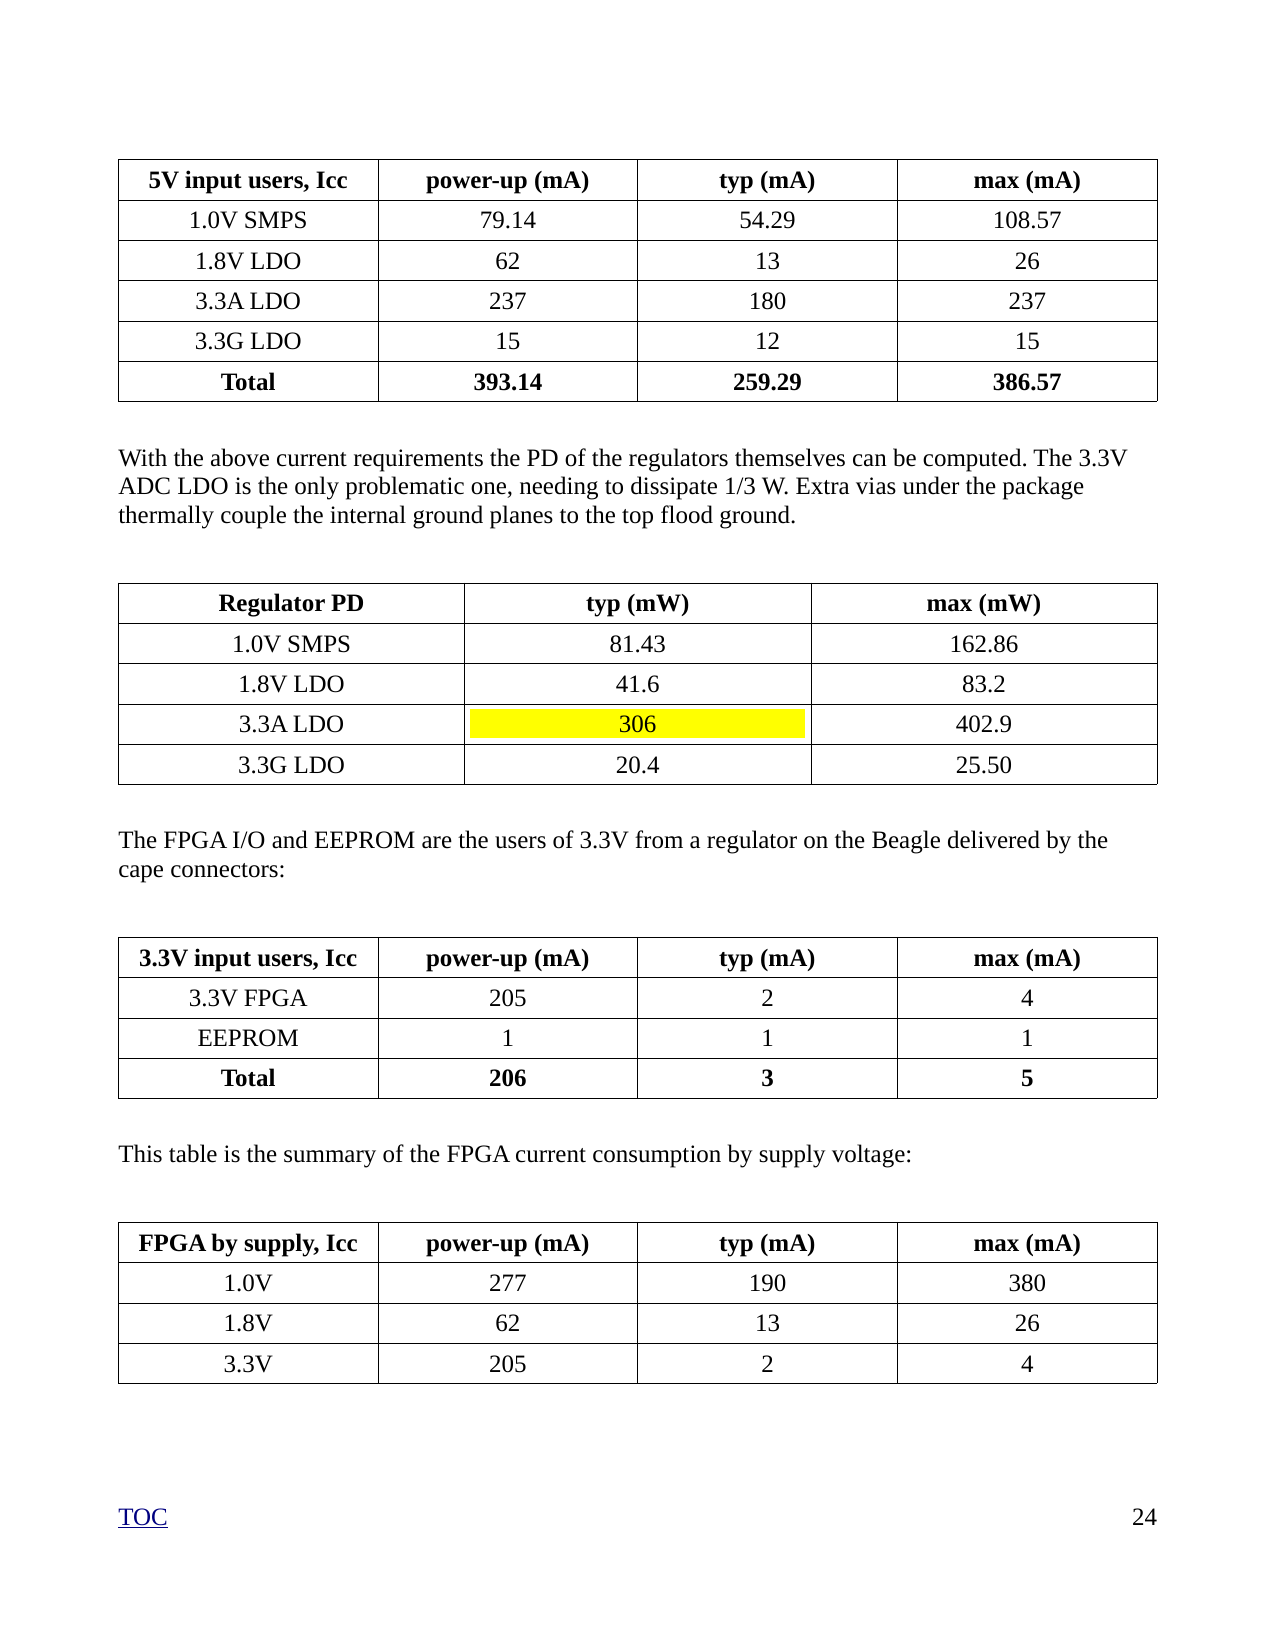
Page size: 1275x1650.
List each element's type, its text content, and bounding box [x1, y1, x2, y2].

table_cell 259.29 [638, 362, 897, 401]
table_cell 5 [898, 1059, 1157, 1098]
table_cell 1 [638, 1019, 897, 1058]
table_cell 380 [898, 1263, 1157, 1302]
table_cell 162.86 [812, 624, 1157, 663]
table_cell 205 [379, 978, 637, 1017]
table_cell 15 [379, 322, 637, 361]
table_cell 62 [379, 241, 637, 280]
table_cell 15 [898, 322, 1157, 361]
table_cell 54.29 [638, 201, 897, 240]
table_cell 3 [638, 1059, 897, 1098]
table_cell 306 [465, 705, 811, 744]
table_cell 25.50 [812, 745, 1157, 784]
table_header max (mA) [898, 160, 1157, 200]
table_cell 1 [379, 1019, 637, 1058]
table_cell 13 [638, 241, 897, 280]
table_header typ (mA) [638, 938, 897, 977]
table_cell 3.3V FPGA [119, 978, 378, 1017]
table_cell Total [119, 362, 378, 401]
table_cell 81.43 [465, 624, 811, 663]
table_cell 41.6 [465, 664, 811, 703]
table_header max (mA) [898, 1223, 1157, 1262]
table_cell 1.8V LDO [119, 241, 378, 280]
table_header 3.3V input users, Icc [119, 938, 378, 977]
table_cell 3.3G LDO [119, 745, 464, 784]
table_cell 1.8V LDO [119, 664, 464, 703]
table_cell 3.3A LDO [119, 705, 464, 744]
table_header FPGA by supply, Icc [119, 1223, 378, 1262]
table_cell 3.3V [119, 1344, 378, 1383]
table_header power-up (mA) [379, 160, 637, 200]
table_cell 79.14 [379, 201, 637, 240]
table_cell 26 [898, 241, 1157, 280]
table_header power-up (mA) [379, 1223, 637, 1262]
table_cell 393.14 [379, 362, 637, 401]
table_cell 237 [379, 281, 637, 321]
table_cell 386.57 [898, 362, 1157, 401]
table_cell 206 [379, 1059, 637, 1098]
table_cell 12 [638, 322, 897, 361]
table_cell 205 [379, 1344, 637, 1383]
text This table is the summary of the FPGA current consumption by supply voltage: [118, 1139, 1157, 1168]
table_cell 13 [638, 1304, 897, 1343]
table_cell 3.3A LDO [119, 281, 378, 321]
table_header 5V input users, Icc [119, 160, 378, 200]
table_cell 1.0V [119, 1263, 378, 1302]
table_cell 190 [638, 1263, 897, 1302]
table_header typ (mA) [638, 1223, 897, 1262]
table_cell 4 [898, 978, 1157, 1017]
table_cell Total [119, 1059, 378, 1098]
table_cell 1.0V SMPS [119, 201, 378, 240]
table_cell 1.8V [119, 1304, 378, 1343]
table_cell 2 [638, 1344, 897, 1383]
table_cell 180 [638, 281, 897, 321]
table_header typ (mA) [638, 160, 897, 200]
table_cell 402.9 [812, 705, 1157, 744]
table_cell 62 [379, 1304, 637, 1343]
table_header max (mA) [898, 938, 1157, 977]
table_cell 83.2 [812, 664, 1157, 703]
table_cell 2 [638, 978, 897, 1017]
table_cell 26 [898, 1304, 1157, 1343]
text The FPGA I/O and EEPROM are the users of 3.3V from a regulator on the Beagle delivered by the cape connectors: [118, 826, 1157, 883]
table_cell 4 [898, 1344, 1157, 1383]
table_cell 277 [379, 1263, 637, 1302]
table_cell 1 [898, 1019, 1157, 1058]
table_cell 108.57 [898, 201, 1157, 240]
table_cell 3.3G LDO [119, 322, 378, 361]
table_header Regulator PD [119, 584, 464, 623]
table_header power-up (mA) [379, 938, 637, 977]
table_cell 1.0V SMPS [119, 624, 464, 663]
table_cell EEPROM [119, 1019, 378, 1058]
text With the above current requirements the PD of the regulators themselves can be computed. The 3.3V ADC LDO is the only problematic one, needing to dissipate 1/3 W. Extra vias under the package thermally couple the internal ground planes to the top flood ground. [118, 443, 1157, 529]
table_header typ (mW) [465, 584, 811, 623]
table_cell 237 [898, 281, 1157, 321]
table_cell 20.4 [465, 745, 811, 784]
table_header max (mW) [812, 584, 1157, 623]
